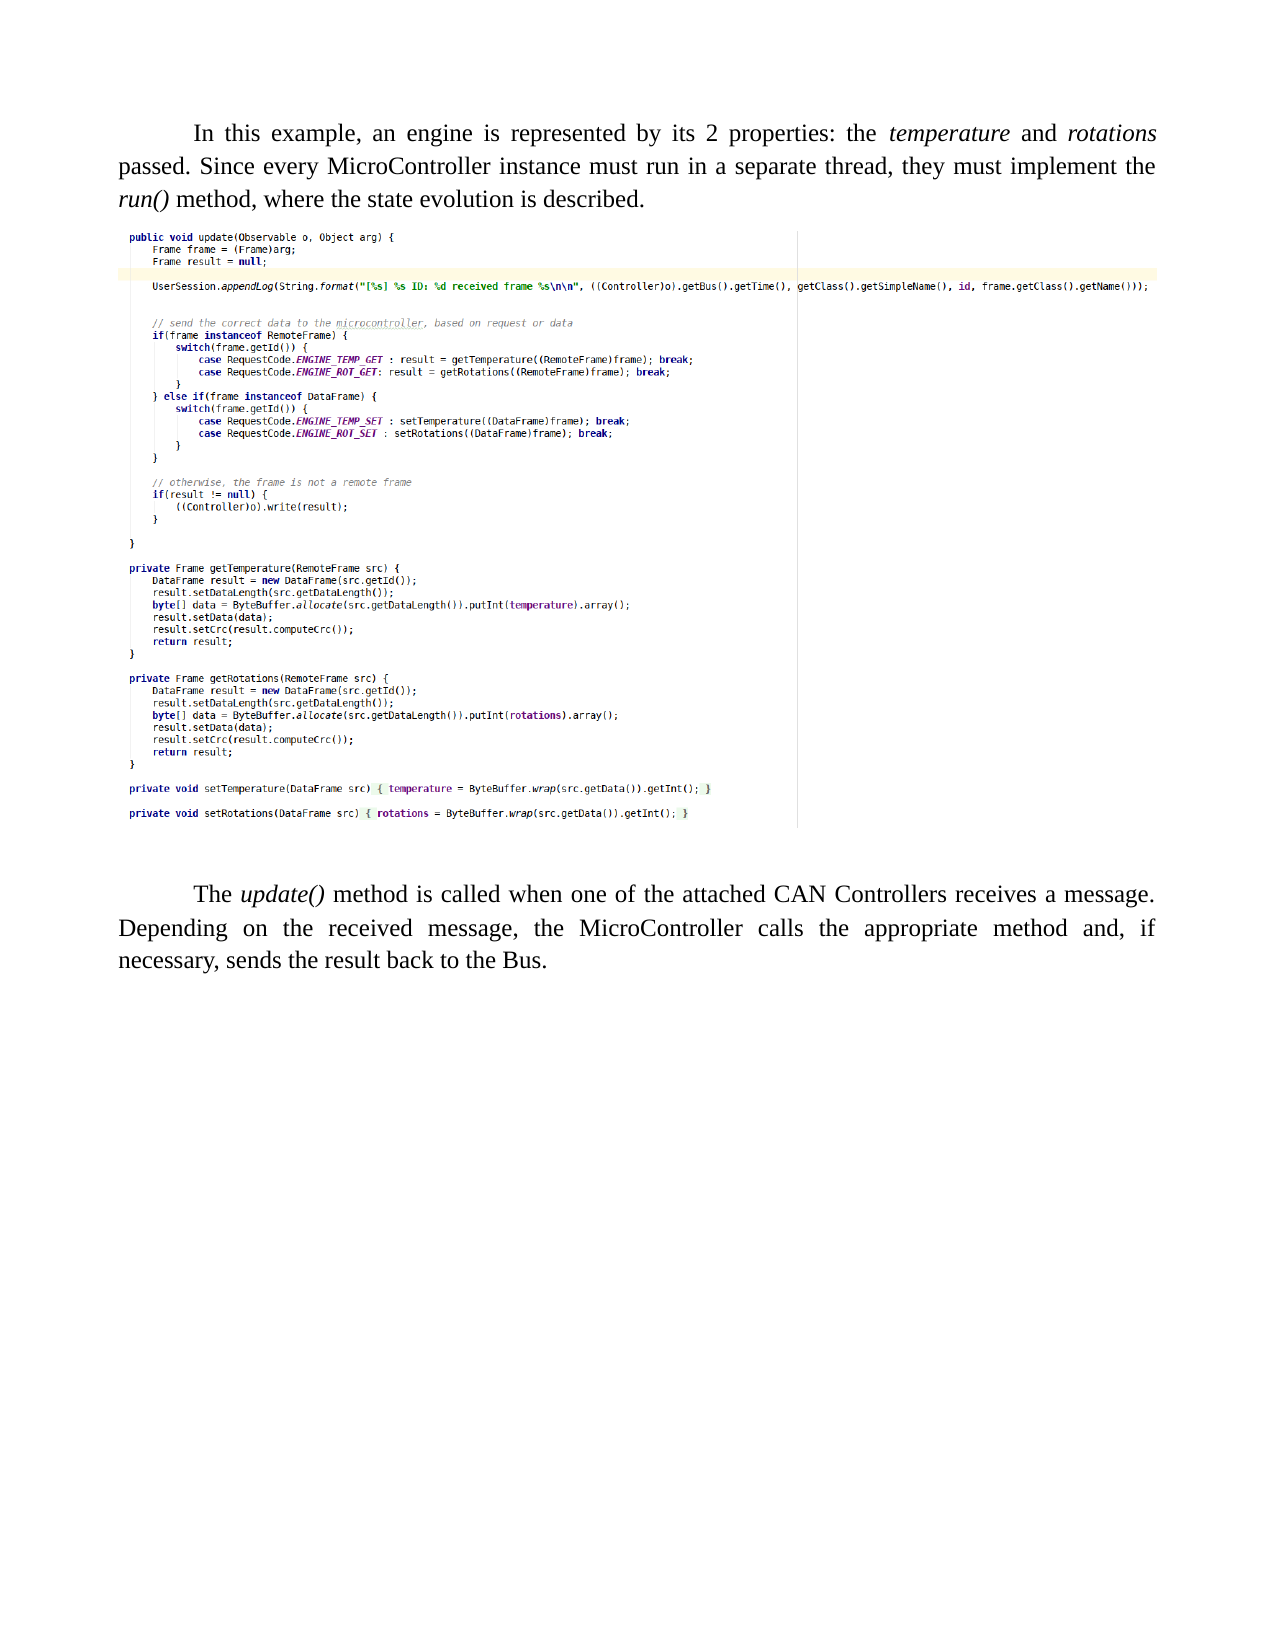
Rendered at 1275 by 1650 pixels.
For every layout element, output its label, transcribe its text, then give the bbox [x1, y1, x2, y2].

text In this example, an engine is represented by its 2 properties: the temperature and rotations passed. Since every MicroController instance must run in a separate thread, they must implement the run() method, where the state evolution is described. [118, 118, 1157, 213]
text The update() method is called when one of the attached CAN Controllers receives a message. Depending on the received message, the MicroController calls the appropriate method and, if necessary, sends the result back to the Bus. [118, 879, 1157, 974]
picture [118, 231, 1157, 828]
